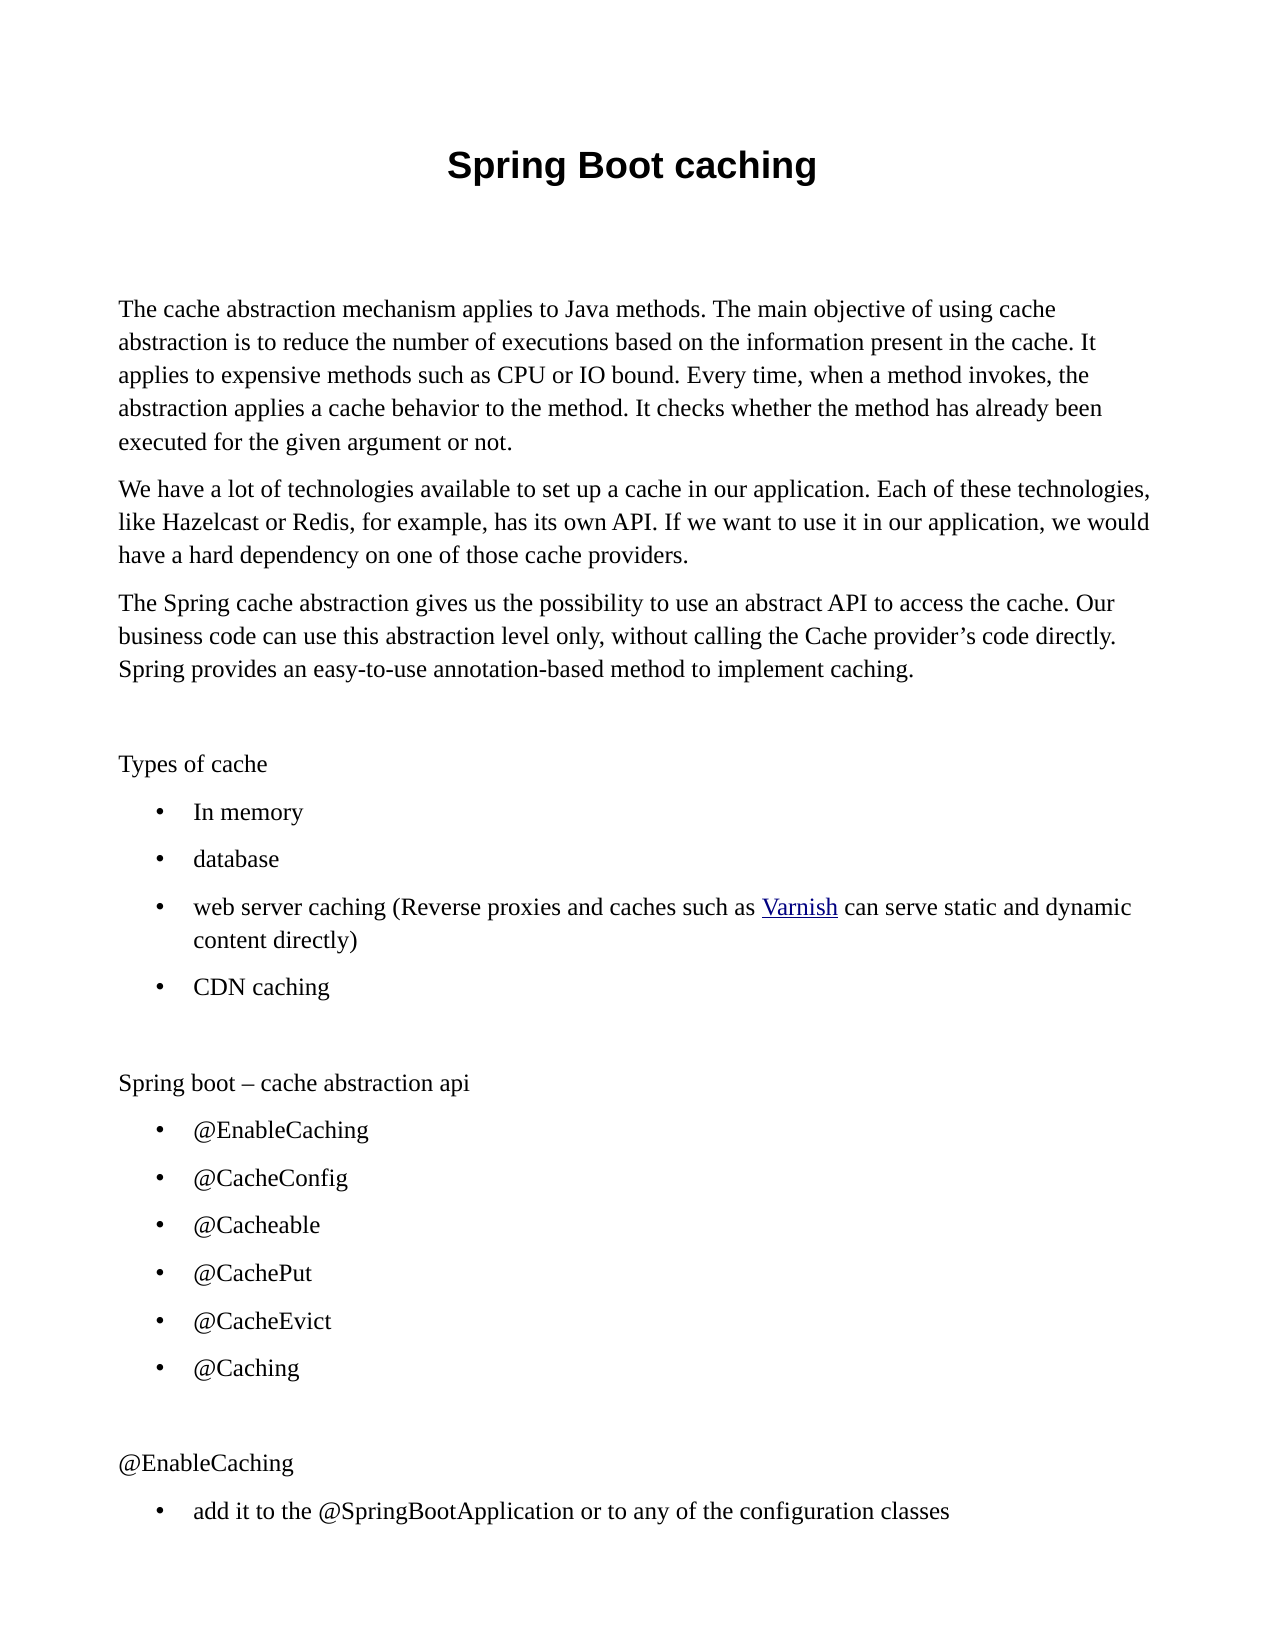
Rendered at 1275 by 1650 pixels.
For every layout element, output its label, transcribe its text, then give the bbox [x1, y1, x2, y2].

list @EnableCaching [156, 1115, 1157, 1144]
subtitle Spring Boot caching [118, 143, 1157, 187]
list CDN caching [156, 972, 1157, 1001]
list @Cacheable [156, 1211, 1157, 1239]
list In memory [156, 797, 1157, 825]
list database [156, 844, 1157, 873]
text Spring boot – cache abstraction api [118, 1068, 1157, 1096]
text Types of cache [118, 749, 1157, 778]
list @CachePut [156, 1258, 1157, 1287]
text The cache abstraction mechanism applies to Java methods. The main objective of using cache abstraction is to reduce the number of executions based on the information present in the cache. It applies to expensive methods such as CPU or IO bound. Every time, when a method invokes, the abstraction applies a cache behavior to the method. It checks whether the method has already been executed for the given argument or not. [118, 294, 1157, 455]
text We have a lot of technologies available to set up a cache in our application. Each of these technologies, like Hazelcast or Redis, for example, has its own API. If we want to use it in our application, we would have a hard dependency on one of those cache providers. [118, 474, 1157, 569]
list @CacheConfig [156, 1163, 1157, 1192]
text @EnableCaching [118, 1448, 1157, 1477]
list web server caching (Reverse proxies and caches such as Varnish can serve static and dynamic content directly) [156, 892, 1157, 954]
text The Spring cache abstraction gives us the possibility to use an abstract API to access the cache. Our business code can use this abstraction level only, without calling the Cache provider’s code directly. Spring provides an easy-to-use annotation-based method to implement caching. [118, 588, 1157, 683]
list @Caching [156, 1353, 1157, 1382]
list @CacheEvict [156, 1306, 1157, 1334]
list add it to the @SpringBootApplication or to any of the configuration classes [156, 1496, 1157, 1525]
